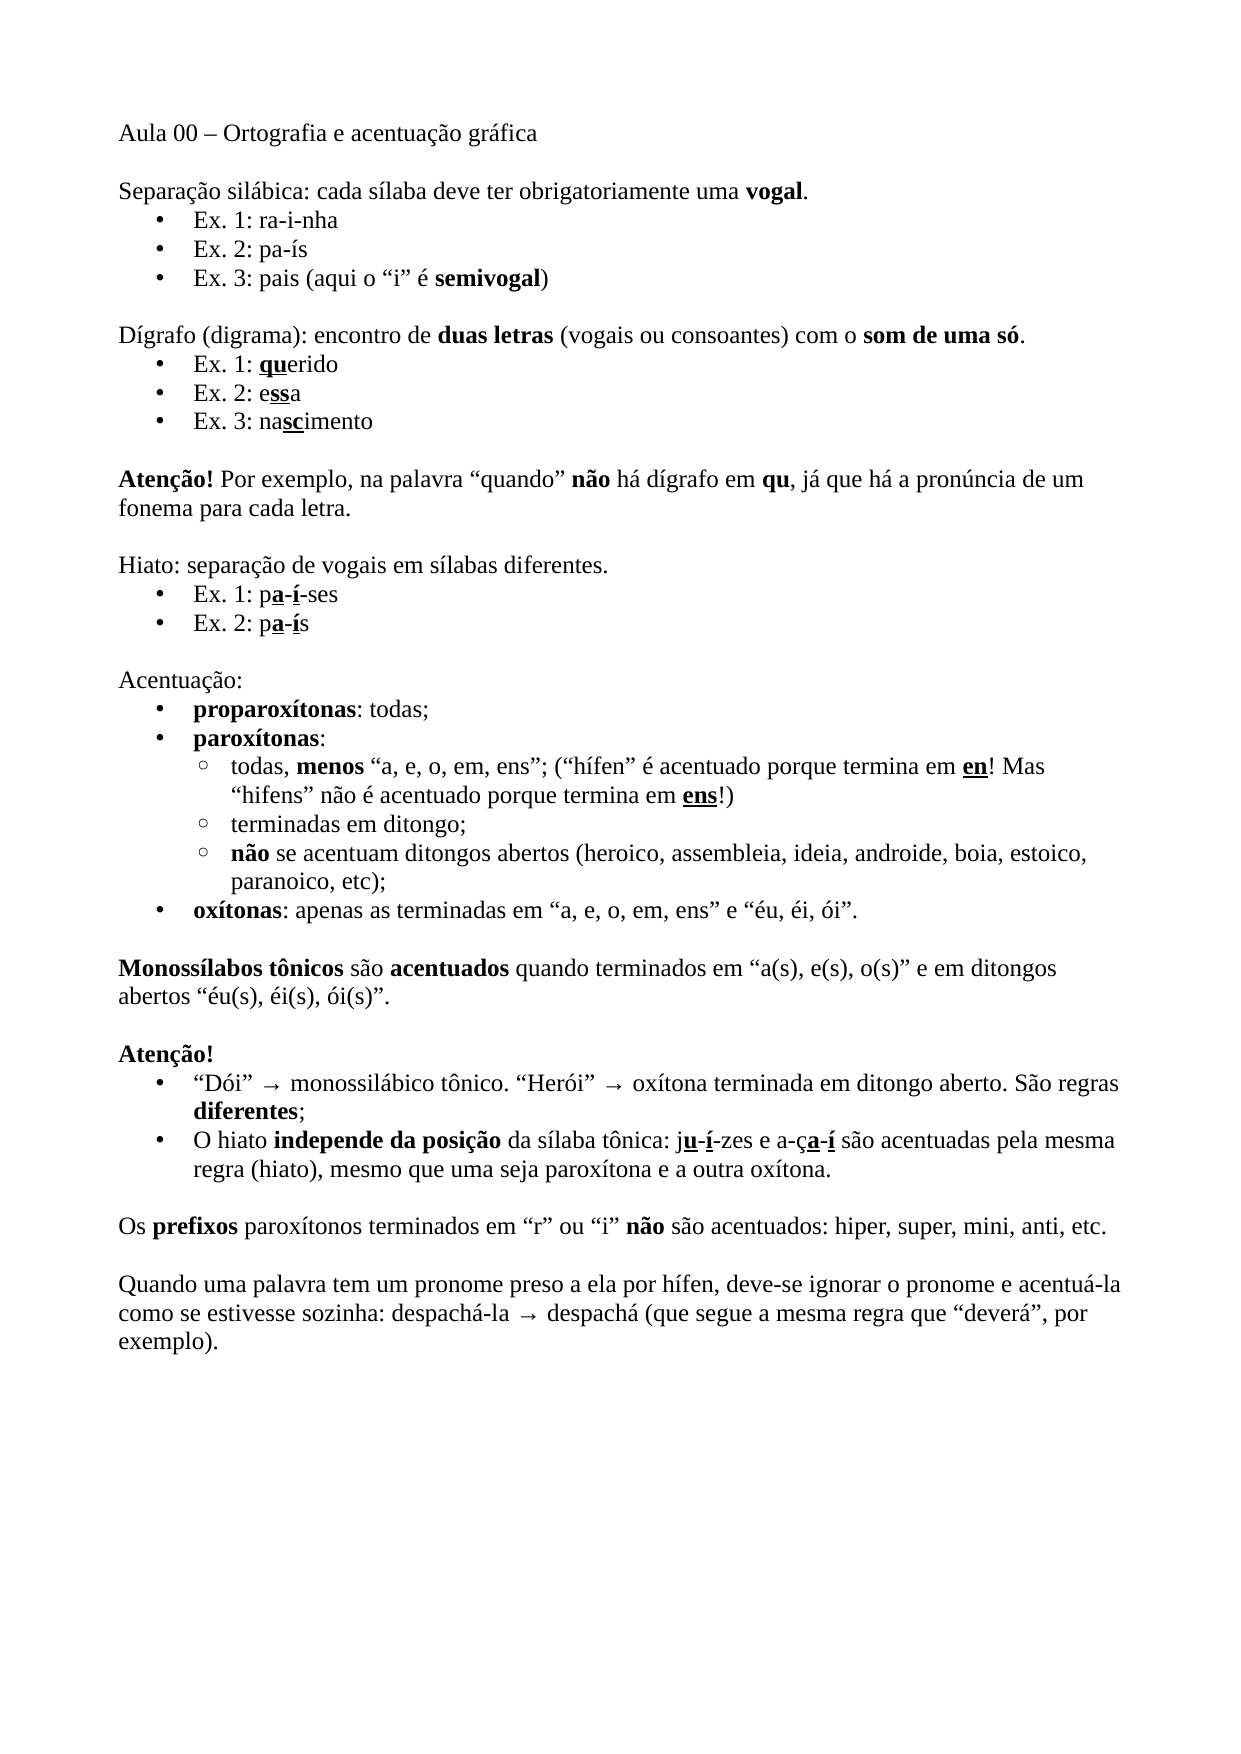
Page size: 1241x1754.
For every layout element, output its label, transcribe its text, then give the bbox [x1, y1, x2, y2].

text Quando uma palavra tem um pronome preso a ela por hífen, deve-se ignorar o pronome e acentuá-la como se estivesse sozinha: despachá-la → despachá (que segue a mesma regra que “deverá”, por exemplo). [118, 1269, 1122, 1355]
list Ex. 2: essa [156, 378, 1122, 406]
list Ex. 3: nascimento [156, 406, 1122, 435]
list “Dói” → monossilábico tônico. “Herói” → oxítona terminada em ditongo aberto. São regras diferentes; [156, 1068, 1122, 1125]
list Ex. 2: pa-ís [156, 234, 1122, 263]
list não se acentuam ditongos abertos (heroico, assembleia, ideia, androide, boia, estoico, paranoico, etc); [193, 838, 1122, 895]
text Dígrafo (digrama): encontro de duas letras (vogais ou consoantes) com o som de uma só. [118, 320, 1122, 349]
text Monossílabos tônicos são acentuados quando terminados em “a(s), e(s), o(s)” e em ditongos abertos “éu(s), éi(s), ói(s)”. [118, 953, 1122, 1010]
list paroxítonas: [156, 723, 1122, 751]
list terminadas em ditongo; [193, 809, 1122, 838]
list todas, menos “a, e, o, em, ens”; (“hífen” é acentuado porque termina em en! Mas “hifens” não é acentuado porque termina em ens!) [193, 751, 1122, 809]
text Separação silábica: cada sílaba deve ter obrigatoriamente uma vogal. [118, 176, 1122, 205]
text Atenção! [118, 1039, 1122, 1068]
list oxítonas: apenas as terminadas em “a, e, o, em, ens” e “éu, éi, ói”. [156, 895, 1122, 924]
list proparoxítonas: todas; [156, 694, 1122, 723]
list Ex. 1: ra-i-nha [156, 205, 1122, 234]
list O hiato independe da posição da sílaba tônica: ju-í-zes e a-ça-í são acentuadas pela mesma regra (hiato), mesmo que uma seja paroxítona e a outra oxítona. [156, 1125, 1122, 1183]
list Ex. 3: pais (aqui o “i” é semivogal) [156, 263, 1122, 291]
list Ex. 1: querido [156, 349, 1122, 378]
text Os prefixos paroxítonos terminados em “r” ou “i” não são acentuados: hiper, super, mini, anti, etc. [118, 1211, 1122, 1240]
text Acentuação: [118, 665, 1122, 694]
text Hiato: separação de vogais em sílabas diferentes. [118, 550, 1122, 579]
text Atenção! Por exemplo, na palavra “quando” não há dígrafo em qu, já que há a pronúncia de um fonema para cada letra. [118, 464, 1122, 521]
list Ex. 2: pa-ís [156, 608, 1122, 636]
list Ex. 1: pa-í-ses [156, 579, 1122, 608]
